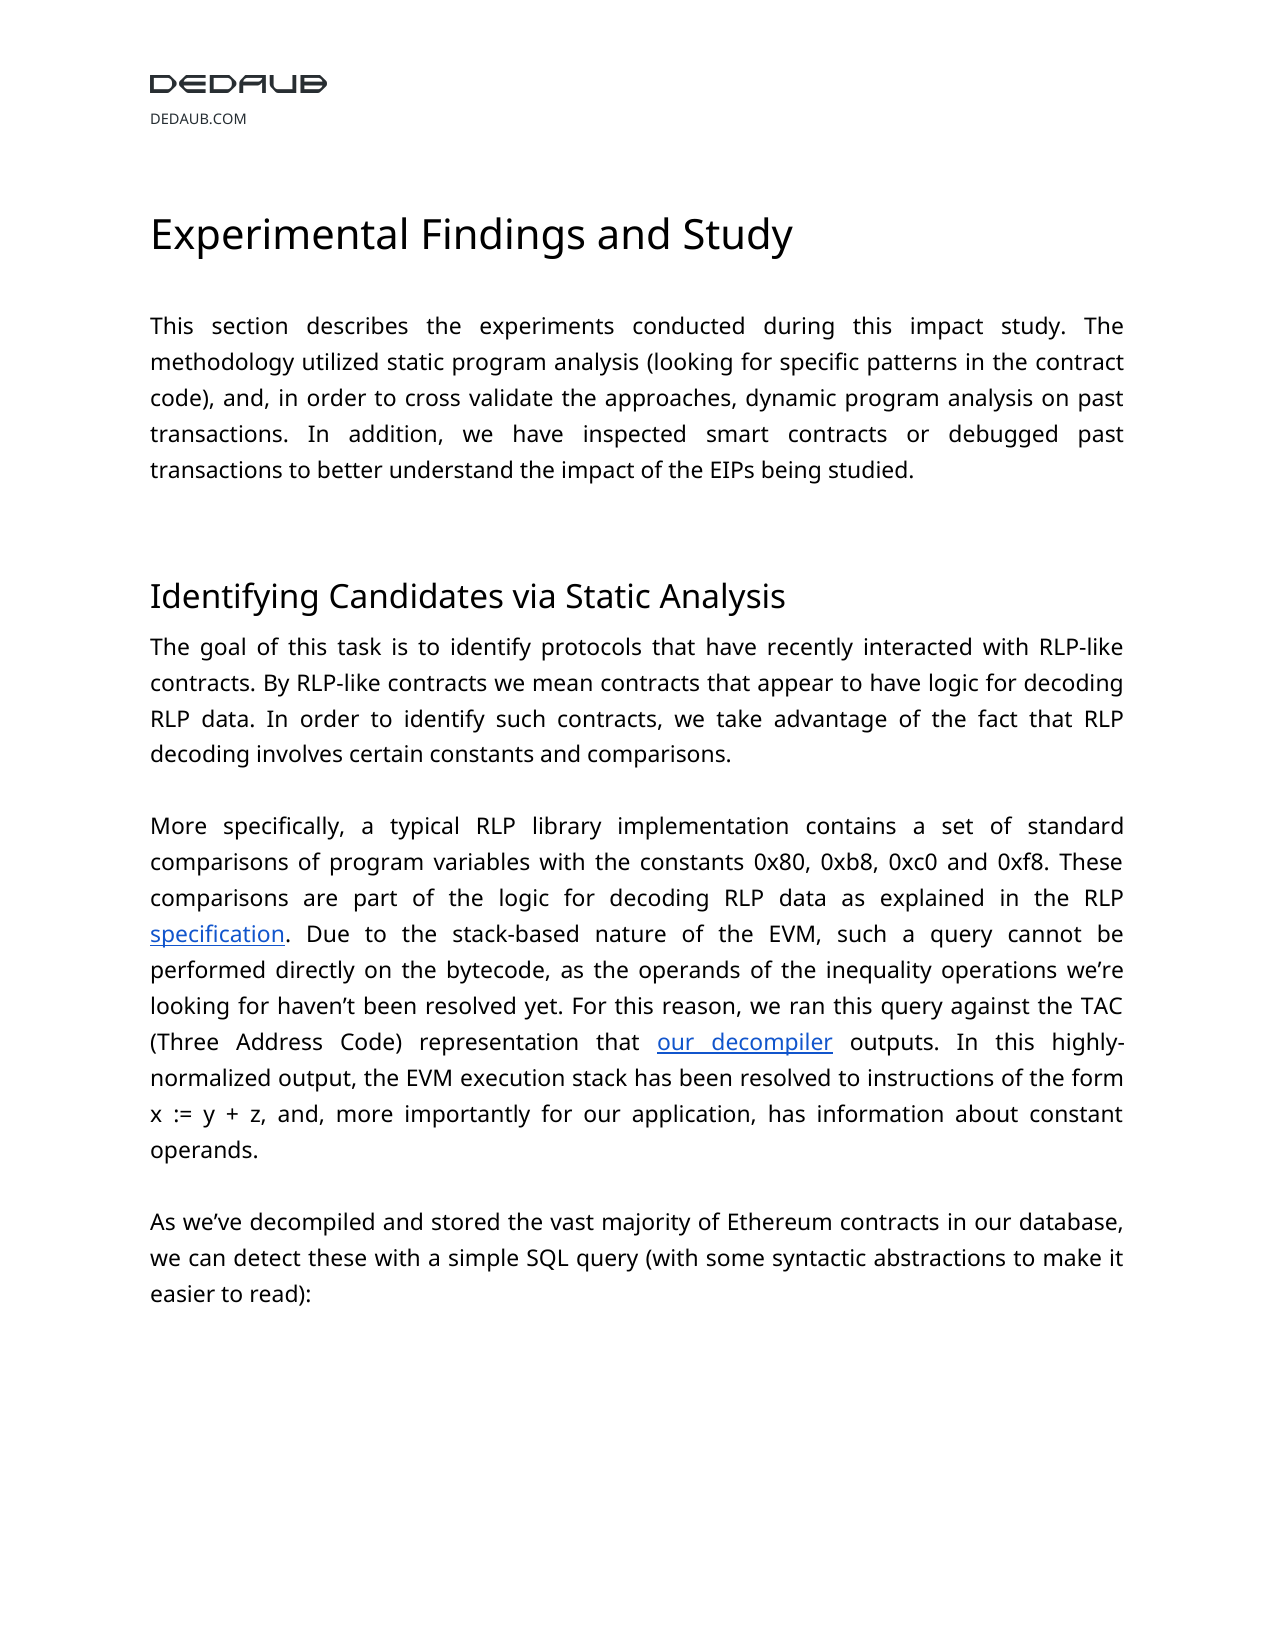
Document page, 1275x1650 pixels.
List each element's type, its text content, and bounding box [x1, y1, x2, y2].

text The goal of this task is to identify protocols that have recently interacted with RLP-like contracts. By RLP-like contracts we mean contracts that appear to have logic for decoding RLP data. In order to identify such contracts, we take advantage of the fact that RLP decoding involves certain constants and comparisons. [150, 631, 1125, 770]
picture [150, 75, 327, 93]
text This section describes the experiments conducted during this impact study. The methodology utilized static program analysis (looking for specific patterns in the contract code), and, in order to cross validate the approaches, dynamic program analysis on past transactions. In addition, we have inspected smart contracts or debugged past transactions to better understand the impact of the EIPs being studied. [150, 274, 1125, 485]
text As we’ve decompiled and stored the vast majority of Ethereum contracts in our database, we can detect these with a simple SQL query (with some syntactic abstractions to make it easier to read): [150, 1206, 1125, 1309]
subtitle Identifying Candidates via Static Analysis [150, 527, 1125, 618]
text More specifically, a typical RLP library implementation contains a set of standard comparisons of program variables with the constants 0x80, 0xb8, 0xc0 and 0xf8. These comparisons are part of the logic for decoding RLP data as explained in the RLP specification. Due to the stack-based nature of the EVM, such a query cannot be performed directly on the bytecode, as the operands of the inequality operations we’re looking for haven’t been resolved yet. For this reason, we ran this query against the TAC (Three Address Code) representation that our decompiler outputs. In this highly-normalized output, the EVM execution stack has been resolved to instructions of the form x := y + z, and, more importantly for our application, has information about constant operands. [150, 810, 1125, 1165]
subtitle Experimental Findings and Study [150, 205, 1125, 262]
